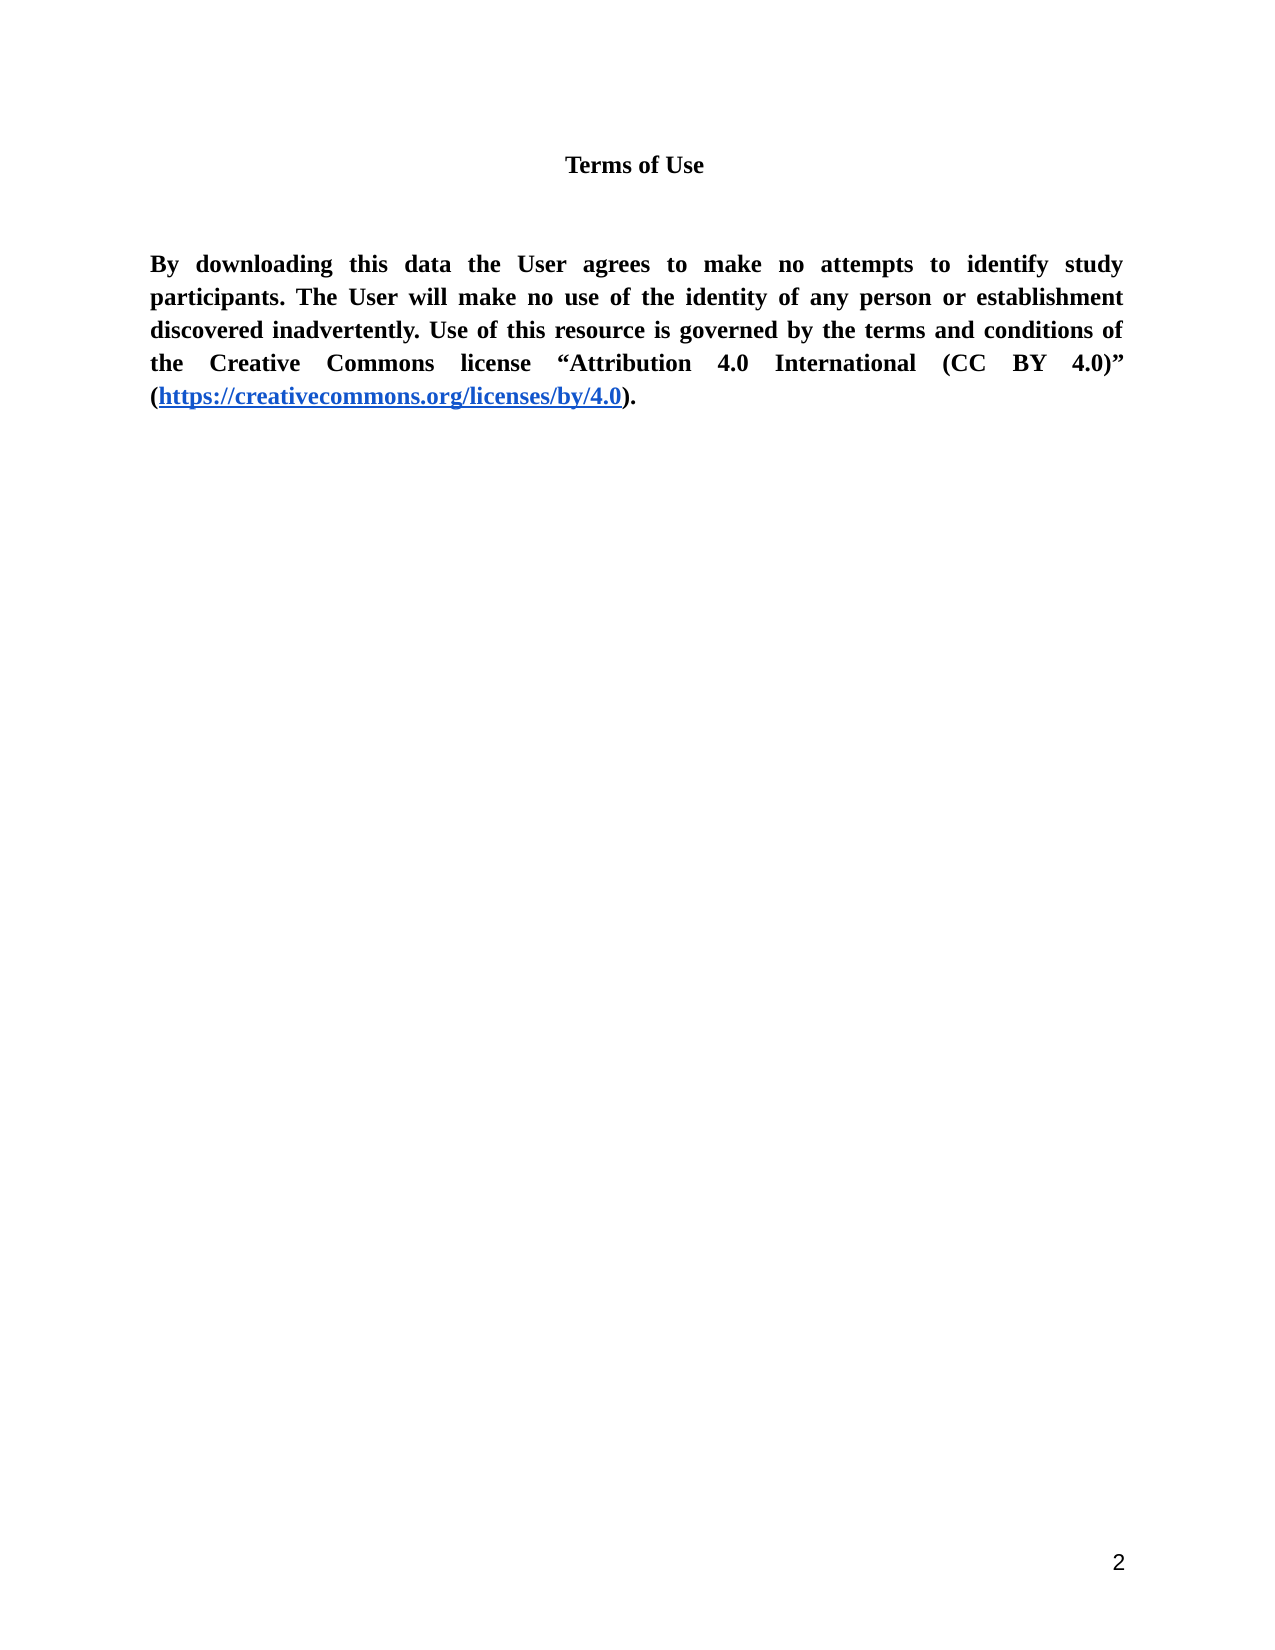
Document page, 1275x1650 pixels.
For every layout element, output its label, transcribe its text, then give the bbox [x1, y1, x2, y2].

text By downloading this data the User agrees to make no attempts to identify study participants. The User will make no use of the identity of any person or establishment discovered inadvertently. Use of this resource is governed by the terms and conditions of the Creative Commons license “Attribution 4.0 International (CC BY 4.0)” (https://creativecommons.org/licenses/by/4.0). [150, 249, 1125, 410]
text Terms of Use [150, 150, 1125, 179]
